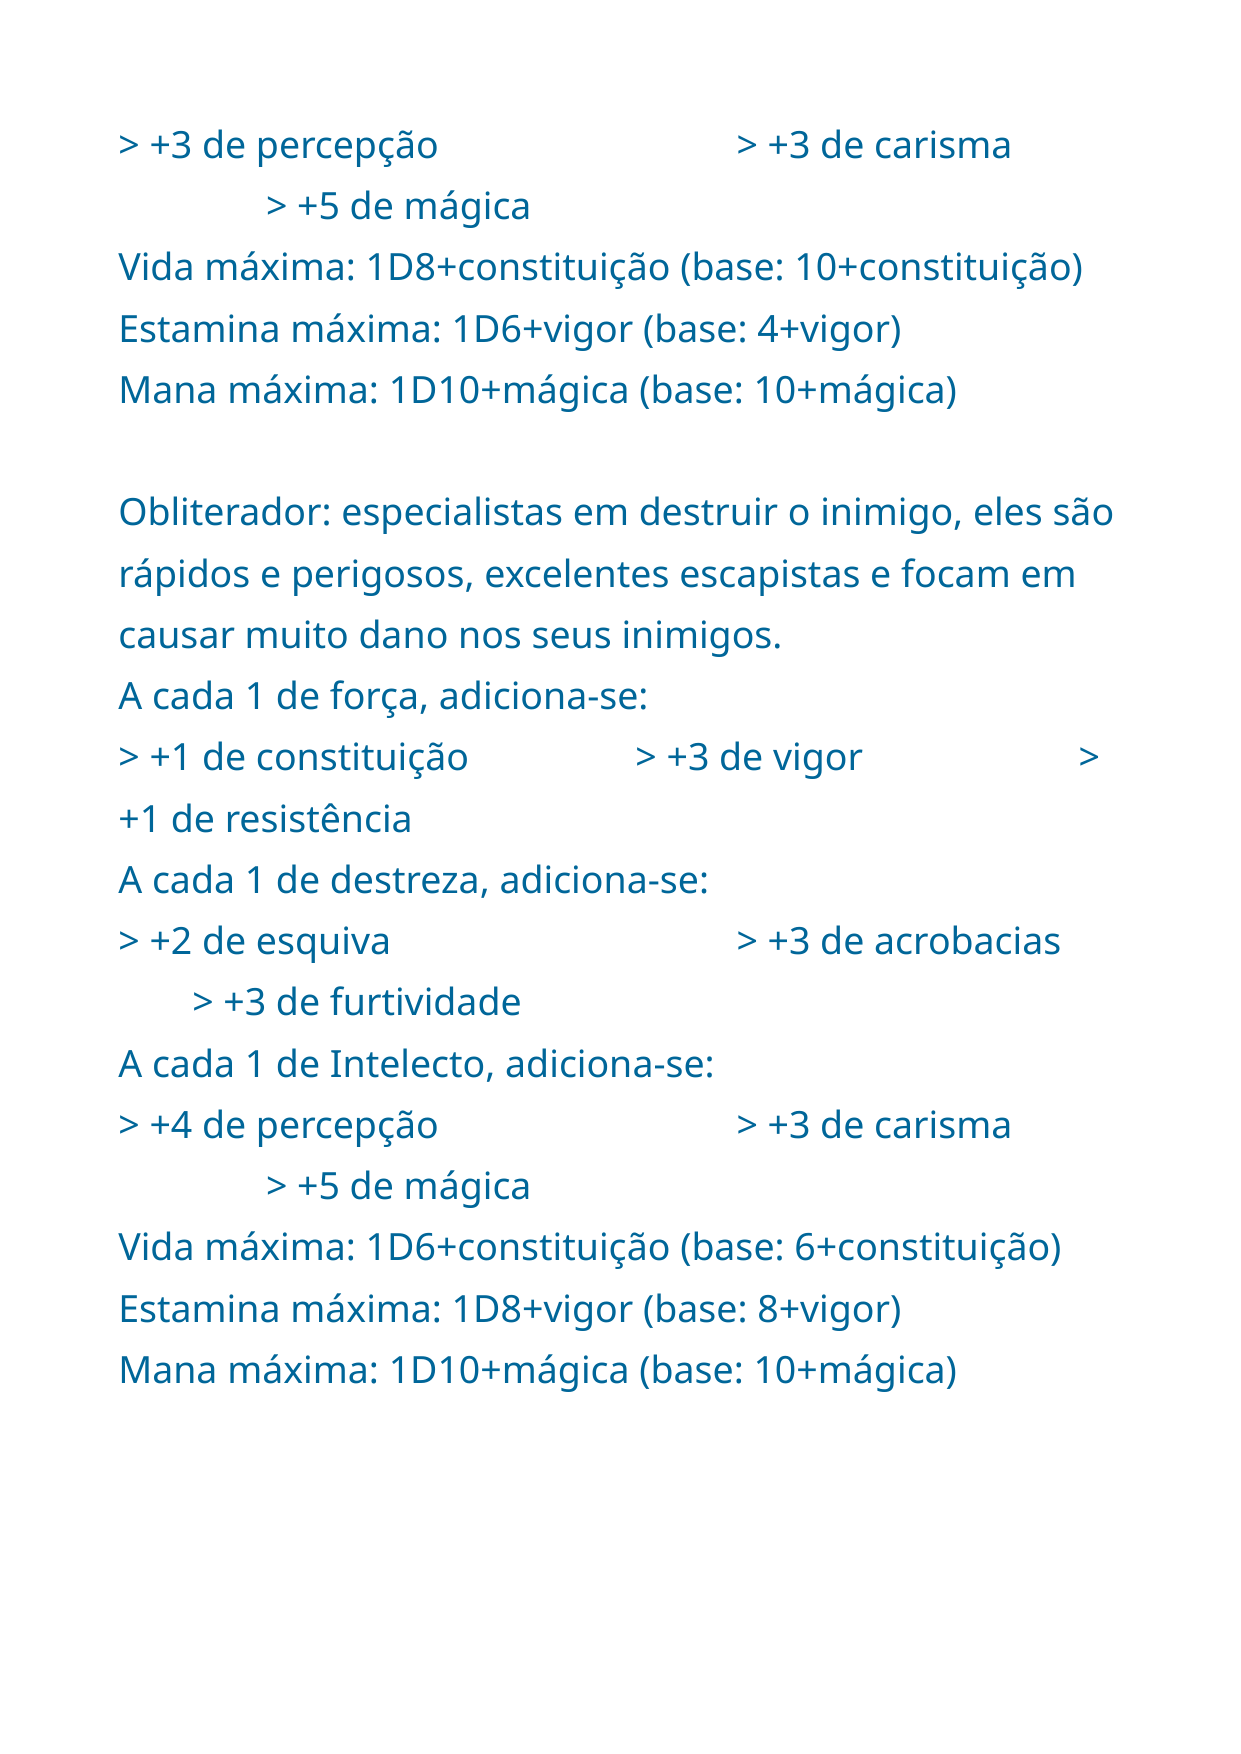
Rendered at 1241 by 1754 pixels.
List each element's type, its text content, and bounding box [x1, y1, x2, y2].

text > +2 de esquiva > +3 de acrobacias > +3 de furtividade [118, 914, 1122, 1027]
text > +4 de percepção > +3 de carisma > +5 de mágica [118, 1098, 1122, 1210]
text > +1 de constituição > +3 de vigor > +1 de resistência [118, 731, 1122, 843]
text A cada 1 de Intelecto, adiciona-se: [118, 1037, 1122, 1088]
text > +3 de percepção > +3 de carisma > +5 de mágica [118, 118, 1122, 230]
text Vida máxima: 1D8+constituição (base: 10+constituição) [118, 241, 1122, 292]
text Mana máxima: 1D10+mágica (base: 10+mágica) [118, 1343, 1122, 1394]
text Mana máxima: 1D10+mágica (base: 10+mágica) [118, 363, 1122, 414]
text Estamina máxima: 1D8+vigor (base: 8+vigor) [118, 1282, 1122, 1333]
text Vida máxima: 1D6+constituição (base: 6+constituição) [118, 1221, 1122, 1272]
text A cada 1 de força, adiciona-se: [118, 669, 1122, 720]
text Obliterador: especialistas em destruir o inimigo, eles são rápidos e perigosos, excelentes escapistas e focam em causar muito dano nos seus inimigos. [118, 486, 1122, 659]
text Estamina máxima: 1D6+vigor (base: 4+vigor) [118, 302, 1122, 353]
text A cada 1 de destreza, adiciona-se: [118, 853, 1122, 904]
